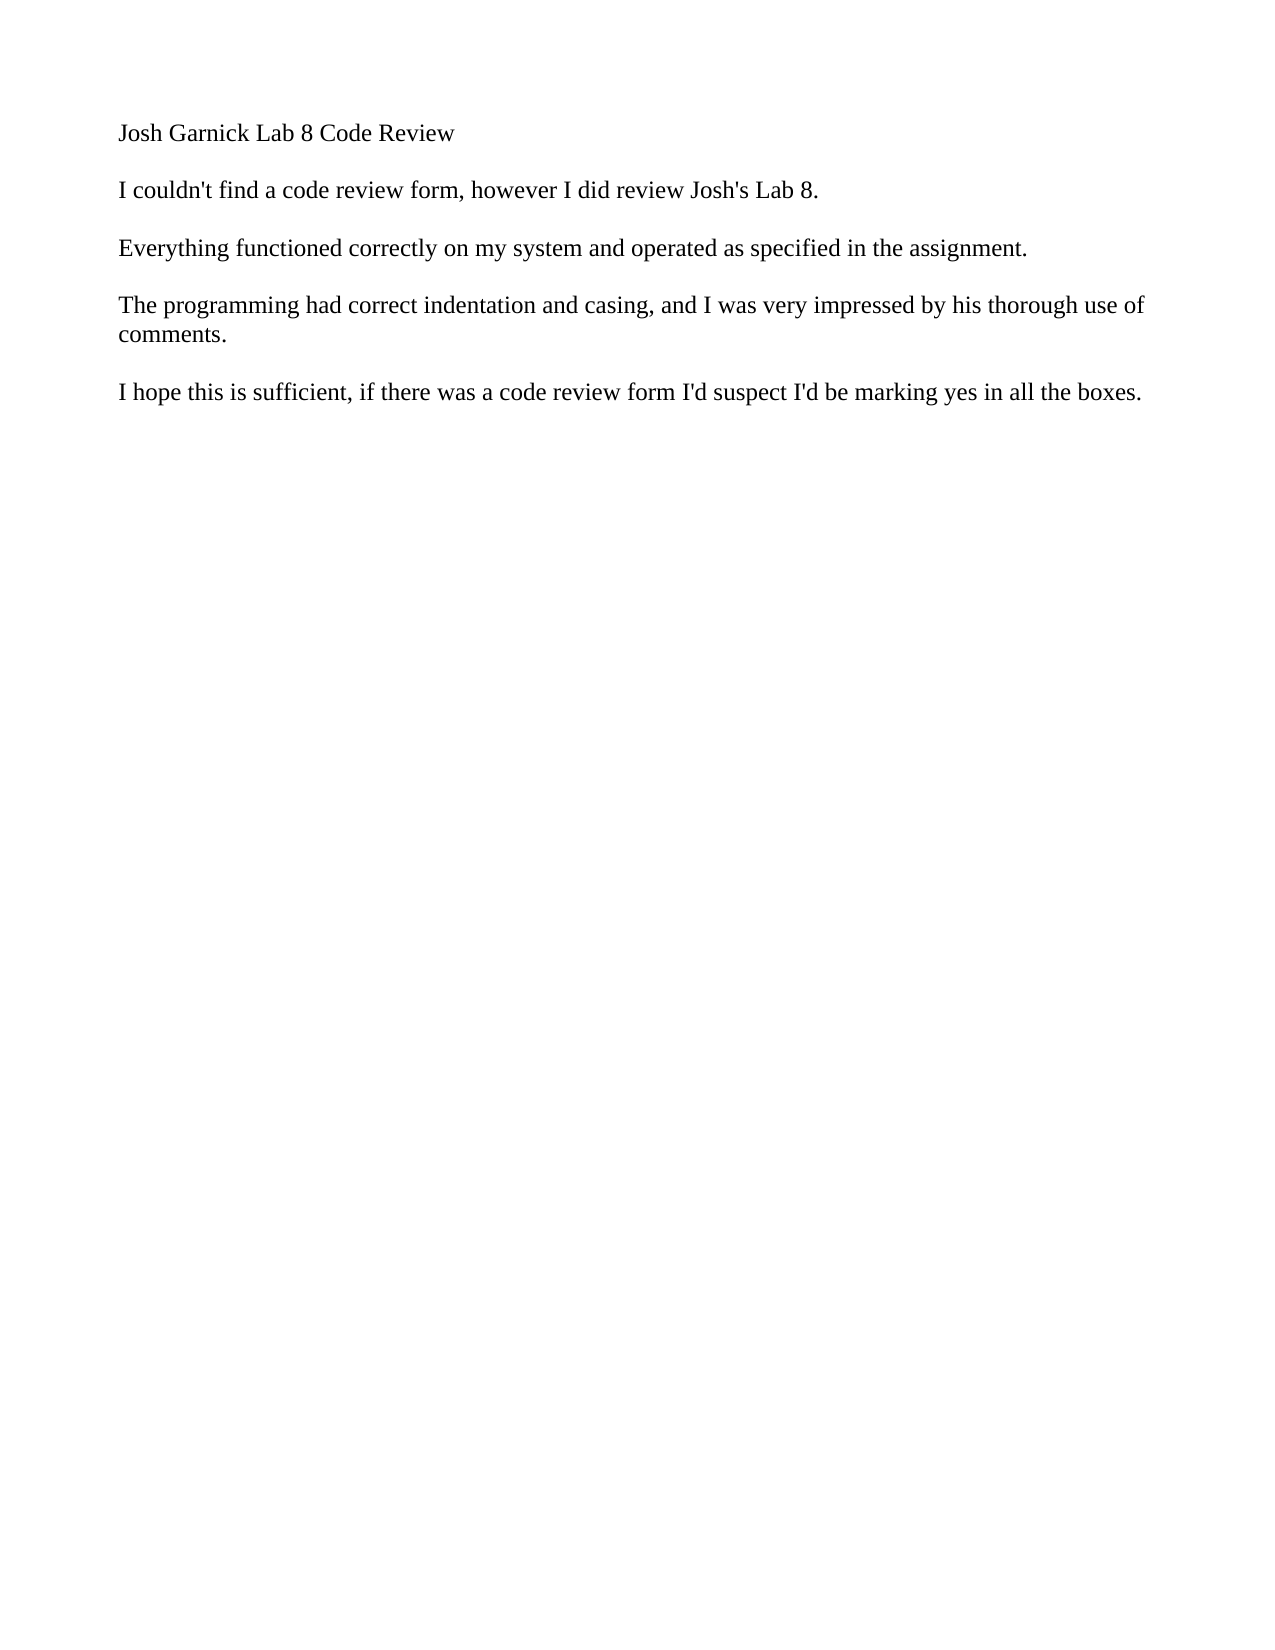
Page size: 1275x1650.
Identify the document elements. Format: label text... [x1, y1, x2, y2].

text I couldn't find a code review form, however I did review Josh's Lab 8. [118, 176, 1157, 204]
text I hope this is sufficient, if there was a code review form I'd suspect I'd be marking yes in all the boxes. [118, 377, 1157, 406]
text Josh Garnick Lab 8 Code Review [118, 118, 1157, 147]
text The programming had correct indentation and casing, and I was very impressed by his thorough use of comments. [118, 291, 1157, 348]
text Everything functioned correctly on my system and operated as specified in the assignment. [118, 233, 1157, 262]
